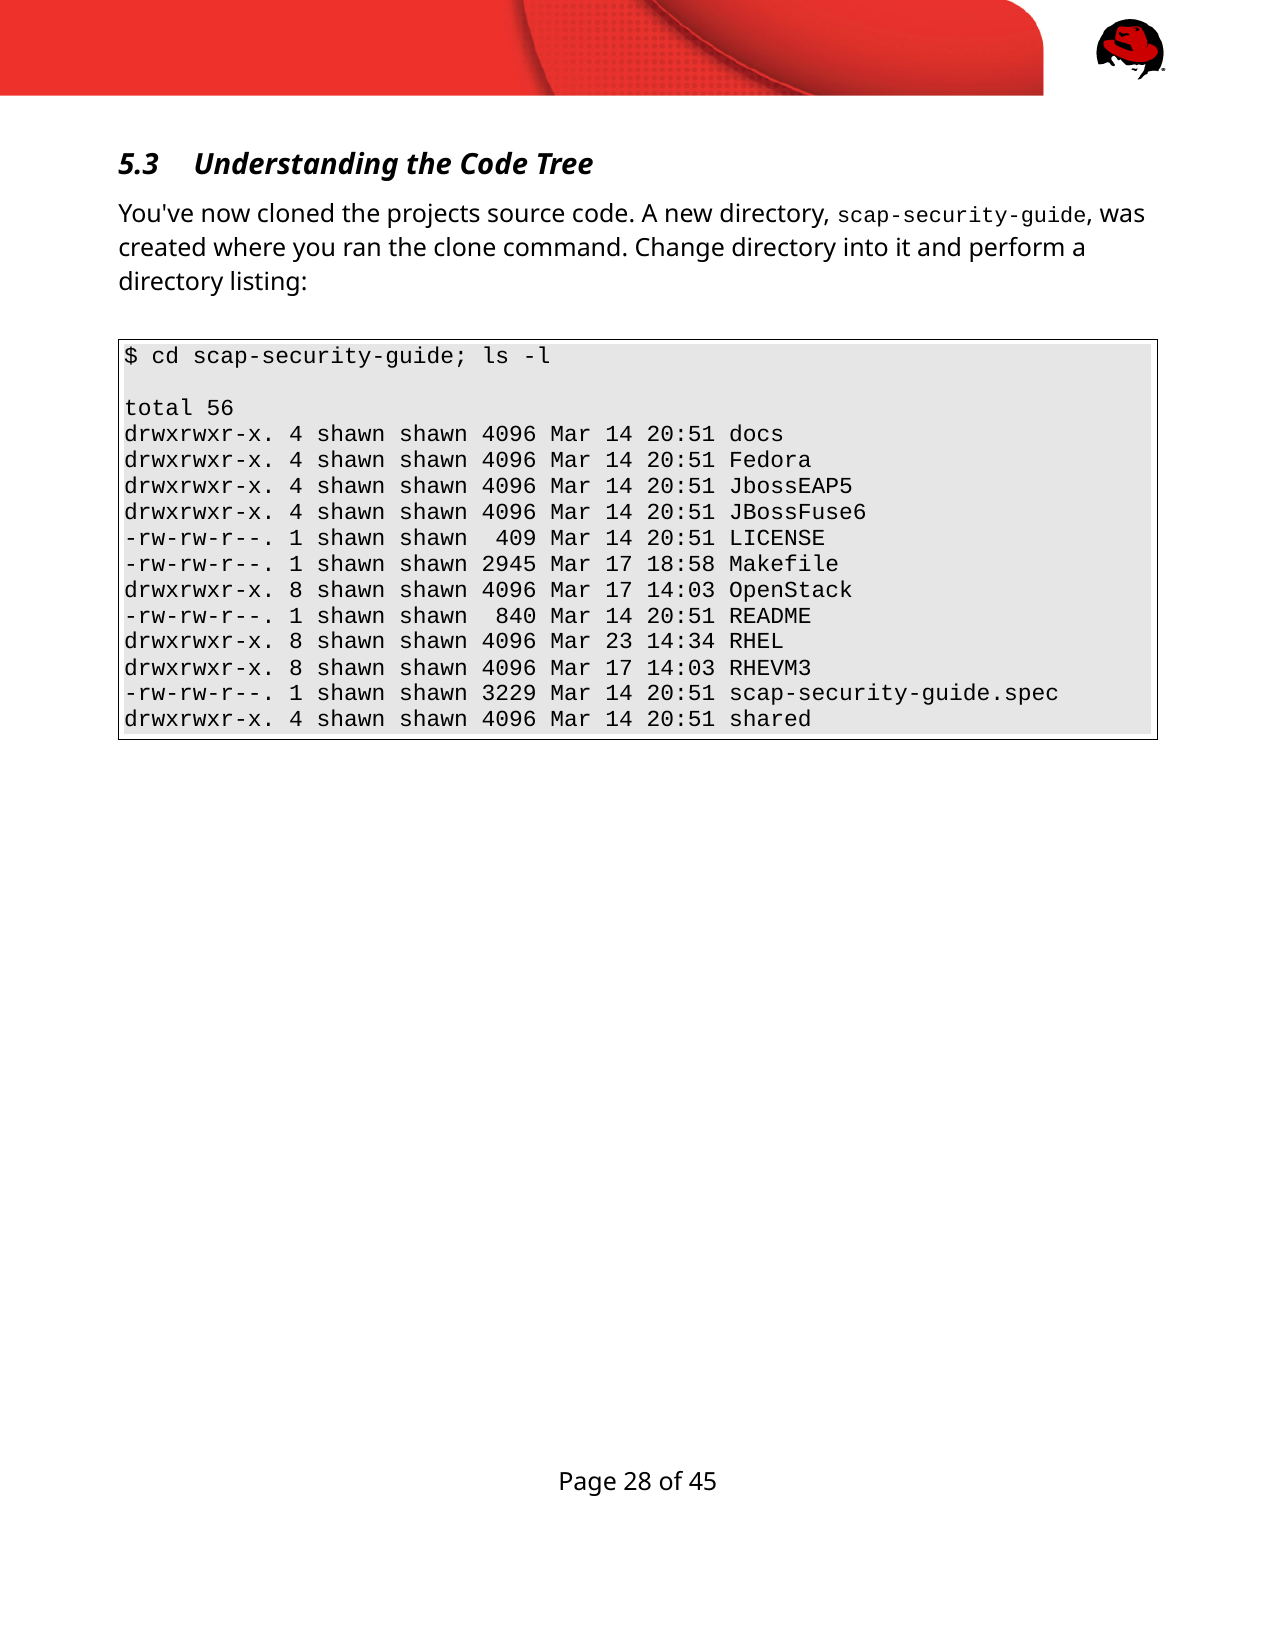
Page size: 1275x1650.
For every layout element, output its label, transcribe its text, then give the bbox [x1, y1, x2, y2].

picture [0, 0, 1170, 96]
table_header $ cd scap-security-guide; ls -l total 56 drwxrwxr-x. 4 shawn shawn 4096 Mar 14 20:51 docs drwxrwxr-x. 4 shawn shawn 4096 Mar 14 20:51 Fedora drwxrwxr-x. 4 shawn shawn 4096 Mar 14 20:51 JbossEAP5 drwxrwxr-x. 4 shawn shawn 4096 Mar 14 20:51 JBossFuse6 -rw-rw-r--. 1 shawn shawn 409 Mar 14 20:51 LICENSE -rw-rw-r--. 1 shawn shawn 2945 Mar 17 18:58 Makefile drwxrwxr-x. 8 shawn shawn 4096 Mar 17 14:03 OpenStack -rw-rw-r--. 1 shawn shawn 840 Mar 14 20:51 README drwxrwxr-x. 8 shawn shawn 4096 Mar 23 14:34 RHEL drwxrwxr-x. 8 shawn shawn 4096 Mar 17 14:03 RHEVM3 -rw-rw-r--. 1 shawn shawn 3229 Mar 14 20:51 scap-security-guide.spec drwxrwxr-x. 4 shawn shawn 4096 Mar 14 20:51 shared [119, 340, 1157, 739]
subtitle Understanding the Code Tree [118, 143, 1157, 183]
text You've now cloned the projects source code. A new directory, scap-security-guide, was created where you ran the clone command. Change directory into it and perform a directory listing: [118, 195, 1157, 297]
